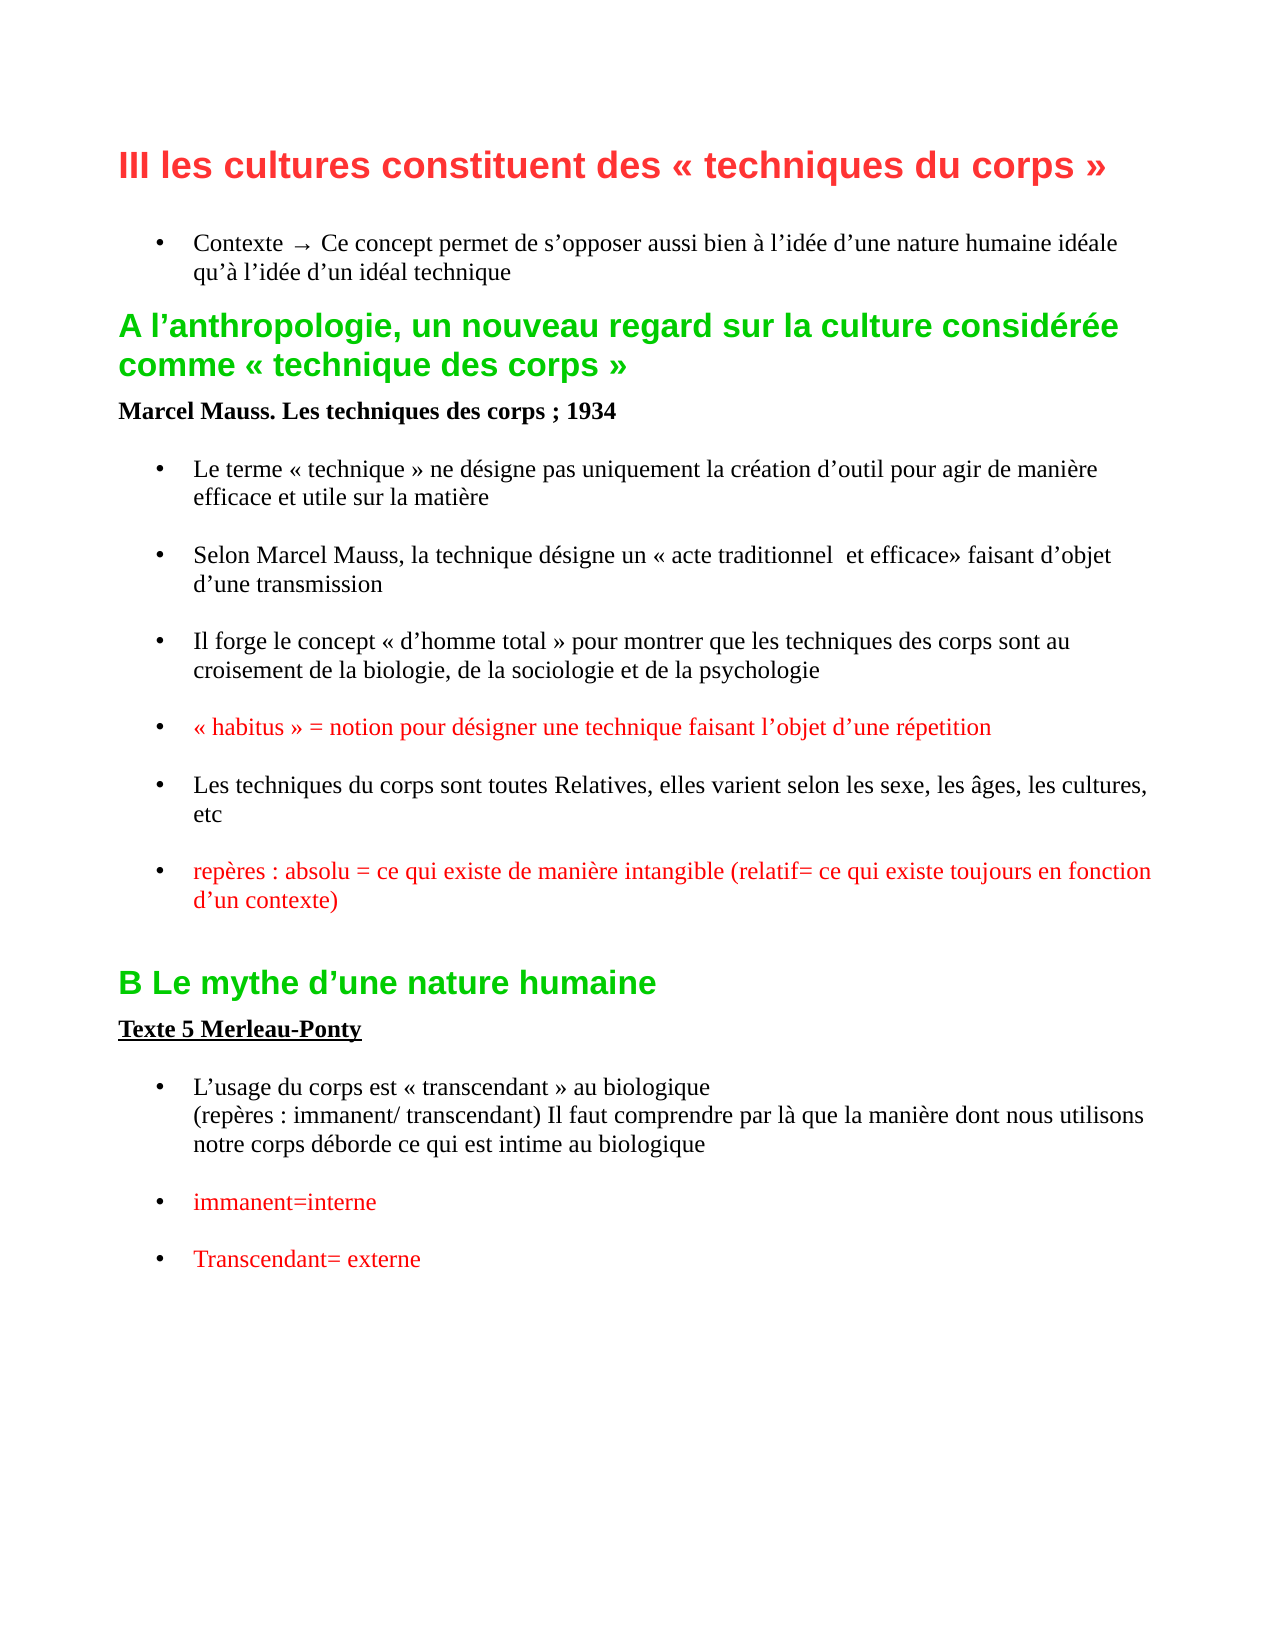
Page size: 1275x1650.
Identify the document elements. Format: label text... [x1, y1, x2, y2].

list Transcendant= externe [156, 1244, 1157, 1273]
list Selon Marcel Mauss, la technique désigne un « acte traditionnel et efficace» faisant d’objet d’une transmission [156, 540, 1157, 597]
list (repères : immanent/ transcendant) Il faut comprendre par là que la manière dont nous utilisons notre corps déborde ce qui est intime au biologique [156, 1101, 1157, 1158]
list immanent=interne [156, 1187, 1157, 1216]
list repères : absolu = ce qui existe de manière intangible (relatif= ce qui existe toujours en fonction d’un contexte) [156, 856, 1157, 914]
list « habitus » = notion pour désigner une technique faisant l’objet d’une répetition [156, 712, 1157, 741]
list Contexte → Ce concept permet de s’opposer aussi bien à l’idée d’une nature humaine idéale qu’à l’idée d’un idéal technique [156, 228, 1157, 286]
subtitle B Le mythe d’une nature humaine [118, 963, 1157, 1002]
list Les techniques du corps sont toutes Relatives, elles varient selon les sexe, les âges, les cultures, etc [156, 770, 1157, 827]
list Il forge le concept « d’homme total » pour montrer que les techniques des corps sont au croisement de la biologie, de la sociologie et de la psychologie [156, 626, 1157, 684]
subtitle A l’anthropologie, un nouveau regard sur la culture considérée comme « technique des corps » [118, 306, 1157, 384]
list L’usage du corps est « transcendant » au biologique [156, 1072, 1157, 1101]
subtitle III les cultures constituent des « techniques du corps » [118, 143, 1157, 187]
list Le terme « technique » ne désigne pas uniquement la création d’outil pour agir de manière efficace et utile sur la matière [156, 454, 1157, 511]
text Texte 5 Merleau-Ponty [118, 1014, 1157, 1043]
text Marcel Mauss. Les techniques des corps ; 1934 [118, 396, 1157, 425]
